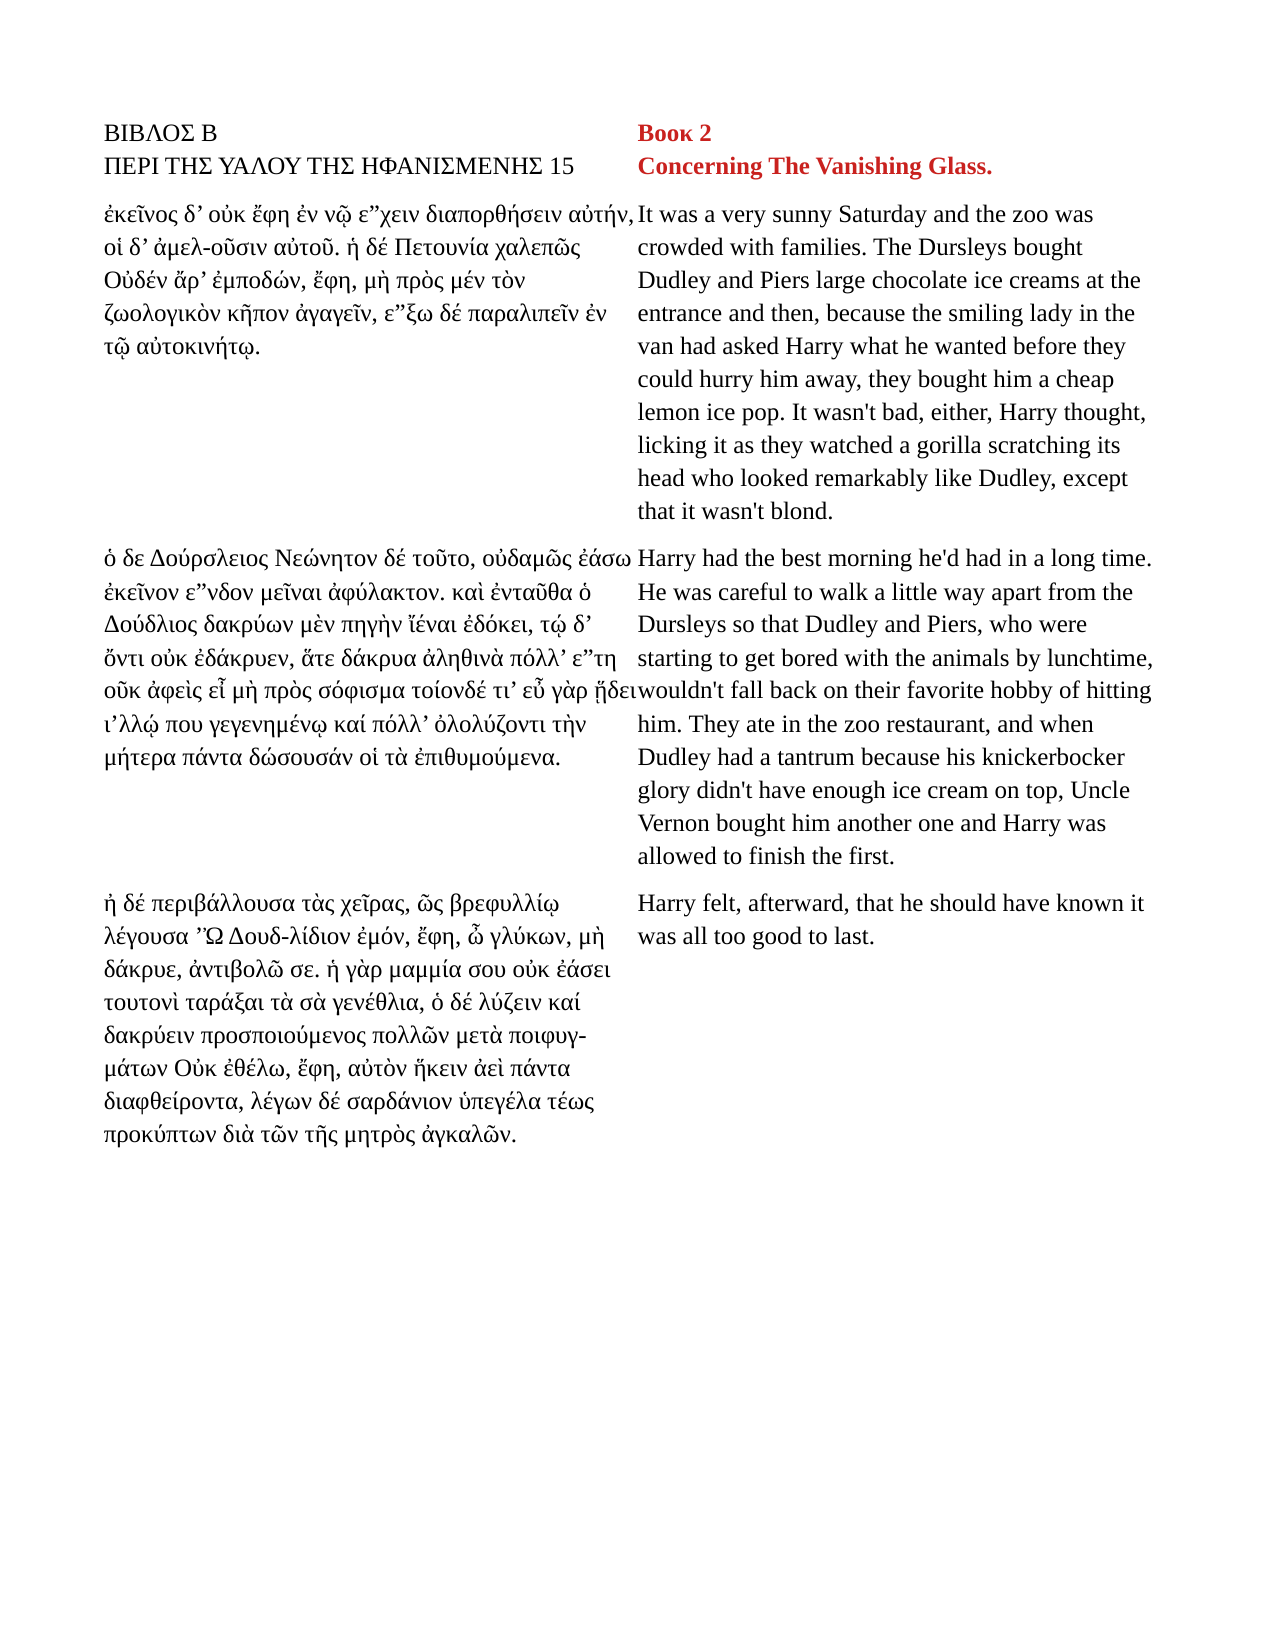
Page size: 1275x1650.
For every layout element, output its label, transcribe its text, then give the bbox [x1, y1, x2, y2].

table_cell ὁ δε Δούρσλειος Νεώνητον δέ τοῦτο, οὐδαμῶς ἐάσω ἐκεῖνον ε”νδον μεῖναι ἀφύλακτον. καὶ ἐνταῦθα ὁ Δούδλιος δακρύων μὲν πηγὴν ἴέναι ἐδόκει, τῴ δ’ ὄντι οὐκ ἐδάκρυεν, ἅτε δάκρυα ἀληθινὰ πόλλ’ ε”τη οῦκ ἀφεὶς εἶ μὴ πρὸς σόφισμα τοίονδέ τι’ εὖ γὰρ ᾕδει ι’λλῴ που γεγενημένῳ καί πόλλ’ ὀλολύζοντι τὴν μήτερα πάντα δώσουσάν οἱ τὰ ἐπιθυμούμενα. [104, 544, 637, 888]
table_cell Harry felt, afterward, that he should have known it was all too good to last. [638, 888, 1157, 1167]
table_header ΒΙΒΛΟΣ Β ΠΕΡΙ ΤΗΣ ΥΑΛΟΥ ΤΗΣ ΗΦΑΝΙΣΜΕΝΗΣ 15 [104, 118, 637, 199]
table_cell ἐκεῖνος δ’ οὐκ ἔφη ἐν νῷ ε”χειν διαπορθήσειν αὐτήν, οἱ δ’ ἀμελ-οῦσιν αὐτοῦ. ἡ δέ Πετουνία χαλεπῶς Οὐδέν ἄρ’ ἐμποδών, ἔφη, μὴ πρὸς μέν τὸν ζωολογικὸν κῆπον ἀγαγεῖν, ε”ξω δέ παραλιπεῖν ἐν τῷ αὐτοκινήτῳ. [104, 199, 637, 543]
table_cell It was a very sunny Saturday and the zoo was crowded with families. The Dursleys bought Dudley and Piers large chocolate ice creams at the entrance and then, because the smiling lady in the van had asked Harry what he wanted before they could hurry him away, they bought him a cheap lemon ice pop. It wasn't bad, either, Harry thought, licking it as they watched a gorilla scratching its head who looked remarkably like Dudley, except that it wasn't blond. [638, 199, 1157, 543]
table_cell Harry had the best morning he'd had in a long time. He was careful to walk a little way apart from the Dursleys so that Dudley and Piers, who were starting to get bored with the animals by lunchtime, wouldn't fall back on their favorite hobby of hitting him. They ate in the zoo restaurant, and when Dudley had a tantrum because his knickerbocker glory didn't have enough ice cream on top, Uncle Vernon bought him another one and Harry was allowed to finish the first. [638, 544, 1157, 888]
table_header Βοοκ 2 Concerning The Vanishing Glass. [638, 118, 1157, 199]
table_cell ἠ δέ περιβάλλουσα τὰς χεῖρας, ῶς βρεφυλλίῳ λέγουσα ’Ὠ Δουδ-λίδιον ἐμόν, ἔφη, ὦ γλύκων, μὴ δάκρυε, ἀντιβολῶ σε. ἡ γὰρ μαμμία σου οὐκ ἐάσει τουτονὶ ταράξαι τὰ σὰ γενέθλια, ὁ δέ λύζειν καί δακρύειν προσποιούμενος πολλῶν μετὰ ποιφυγ-μάτων Οὐκ ἐθέλω, ἔφη, αὐτὸν ἥκειν ἀεὶ πάντα διαφθείροντα, λέγων δέ σαρδάνιον ὑπεγέλα τέως προκύπτων διὰ τῶν τῆς μητρὸς ἀγκαλῶν. [104, 888, 637, 1167]
